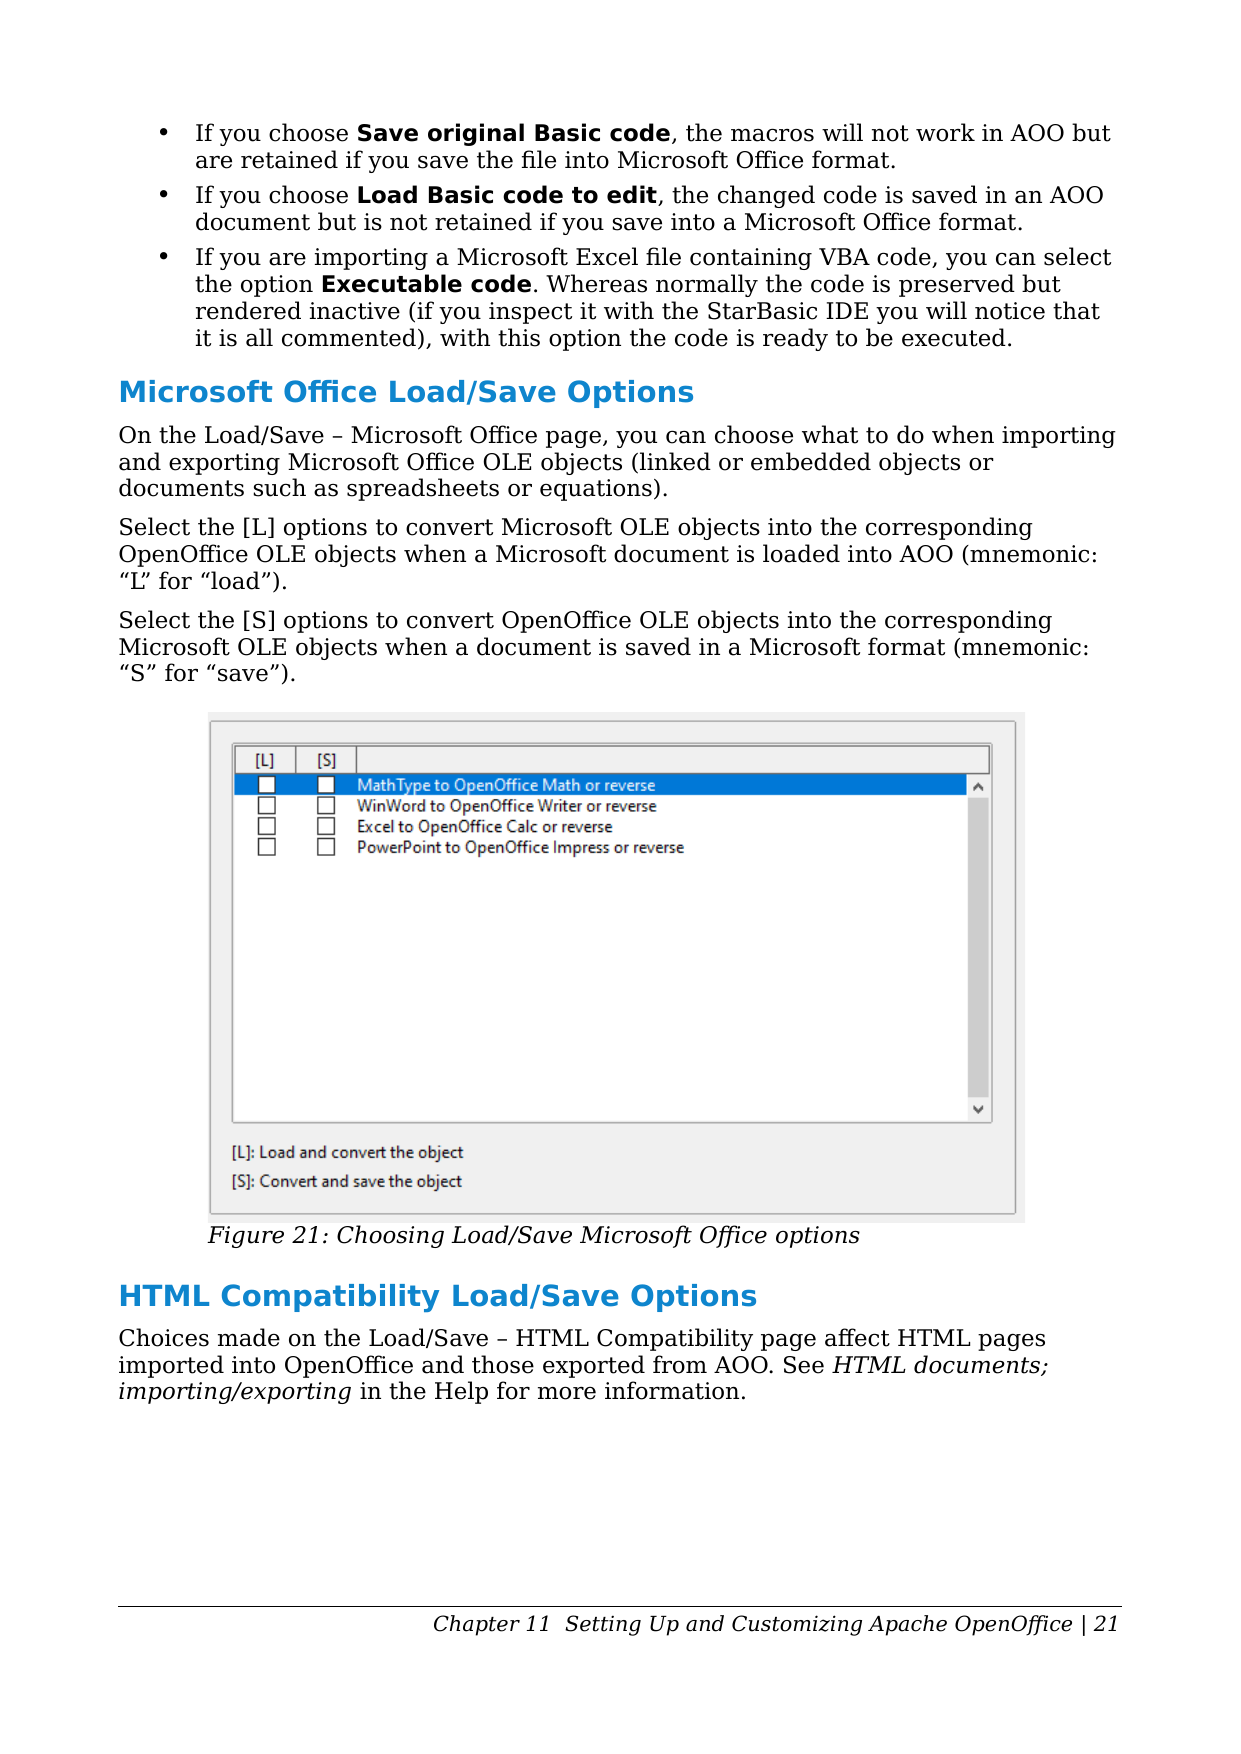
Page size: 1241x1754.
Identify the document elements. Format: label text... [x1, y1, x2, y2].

text Select the [S] options to convert OpenOffice OLE objects into the corresponding Microsoft OLE objects when a document is saved in a Microsoft format (mnemonic: “S” for “save”). [118, 607, 1122, 687]
list If you are importing a Microsoft Excel file containing VBA code, you can select the option Executable code. Whereas normally the code is preserved but rendered inactive (if you inspect it with the StarBasic IDE you will notice that it is all commented), with this option the code is ready to be executed. [156, 242, 1122, 351]
subtitle Microsoft Office Load/Save Options [118, 376, 1122, 409]
text Choices made on the Load/Save – HTML Compatibility page affect HTML pages imported into OpenOffice and those exported from AOO. See HTML documents; importing/exporting in the Help for more information. [118, 1325, 1122, 1405]
text Select the [L] options to convert Microsoft OLE objects into the corresponding OpenOffice OLE objects when a Microsoft document is loaded into AOO (mnemonic: “L” for “load”). [118, 514, 1122, 594]
subtitle HTML Compatibility Load/Save Options [118, 1279, 1122, 1313]
text Figure 21: Choosing Load/Save Microsoft Office options [208, 1223, 1025, 1249]
picture [207, 712, 1026, 1223]
list If you choose Load Basic code to edit, the changed code is saved in an AOO document but is not retained if you save into a Microsoft Office format. [156, 180, 1122, 236]
text On the Load/Save – Microsoft Office page, you can choose what to do when importing and exporting Microsoft Office OLE objects (linked or embedded objects or documents such as spreadsheets or equations). [118, 422, 1122, 502]
list If you choose Save original Basic code, the macros will not work in AOO but are retained if you save the file into Microsoft Office format. [156, 118, 1122, 174]
